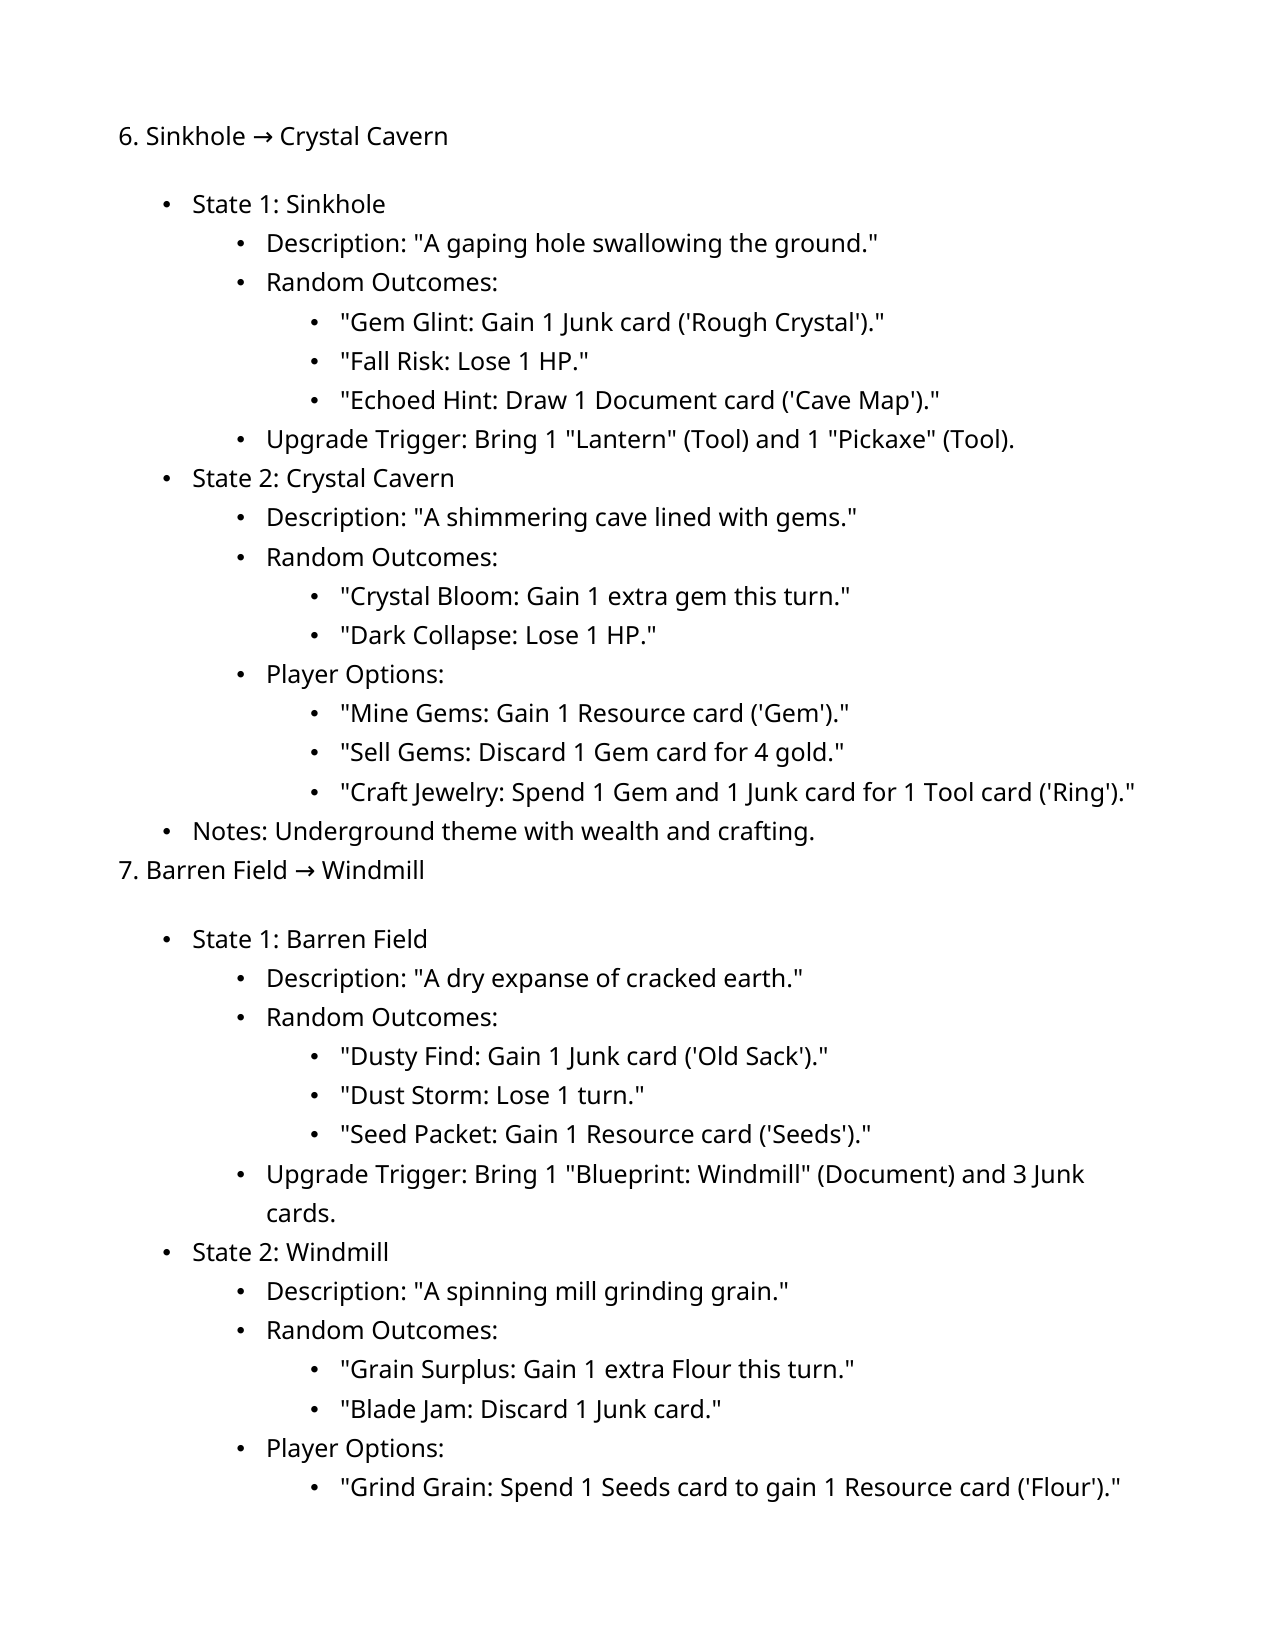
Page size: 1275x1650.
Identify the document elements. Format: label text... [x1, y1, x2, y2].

list State 1: Sinkhole [162, 187, 1157, 221]
list "Mine Gems: Gain 1 Resource card ('Gem')." [310, 696, 1157, 730]
list Random Outcomes: [236, 999, 1157, 1034]
list "Crystal Bloom: Gain 1 extra gem this turn." [310, 578, 1157, 612]
list State 1: Barren Field [162, 921, 1157, 955]
list "Grain Surplus: Gain 1 extra Flour this turn." [310, 1352, 1157, 1386]
list Description: "A spinning mill grinding grain." [236, 1274, 1157, 1308]
list "Sell Gems: Discard 1 Gem card for 4 gold." [310, 735, 1157, 769]
list Description: "A dry expanse of cracked earth." [236, 960, 1157, 994]
list State 2: Crystal Cavern [162, 461, 1157, 495]
list Random Outcomes: [236, 265, 1157, 299]
list Random Outcomes: [236, 539, 1157, 573]
list State 2: Windmill [162, 1234, 1157, 1269]
list Player Options: [236, 657, 1157, 691]
list "Fall Risk: Lose 1 HP." [310, 343, 1157, 377]
list Description: "A gaping hole swallowing the ground." [236, 226, 1157, 260]
list "Gem Glint: Gain 1 Junk card ('Rough Crystal')." [310, 304, 1157, 338]
list "Echoed Hint: Draw 1 Document card ('Cave Map')." [310, 383, 1157, 417]
list "Seed Packet: Gain 1 Resource card ('Seeds')." [310, 1117, 1157, 1151]
list "Grind Grain: Spend 1 Seeds card to gain 1 Resource card ('Flour')." [310, 1469, 1157, 1504]
list "Dusty Find: Gain 1 Junk card ('Old Sack')." [310, 1039, 1157, 1073]
list Player Options: [236, 1430, 1157, 1464]
text 6. Sinkhole → Crystal Cavern [118, 118, 1157, 152]
list "Dark Collapse: Lose 1 HP." [310, 618, 1157, 652]
list Random Outcomes: [236, 1313, 1157, 1347]
list "Craft Jewelry: Spend 1 Gem and 1 Junk card for 1 Tool card ('Ring')." [310, 774, 1157, 808]
list Notes: Underground theme with wealth and crafting. [162, 813, 1157, 847]
list Upgrade Trigger: Bring 1 "Lantern" (Tool) and 1 "Pickaxe" (Tool). [236, 422, 1157, 456]
list "Blade Jam: Discard 1 Junk card." [310, 1391, 1157, 1425]
list "Dust Storm: Lose 1 turn." [310, 1078, 1157, 1112]
text 7. Barren Field → Windmill [118, 853, 1157, 887]
list Upgrade Trigger: Bring 1 "Blueprint: Windmill" (Document) and 3 Junk cards. [236, 1156, 1157, 1229]
list Description: "A shimmering cave lined with gems." [236, 500, 1157, 534]
